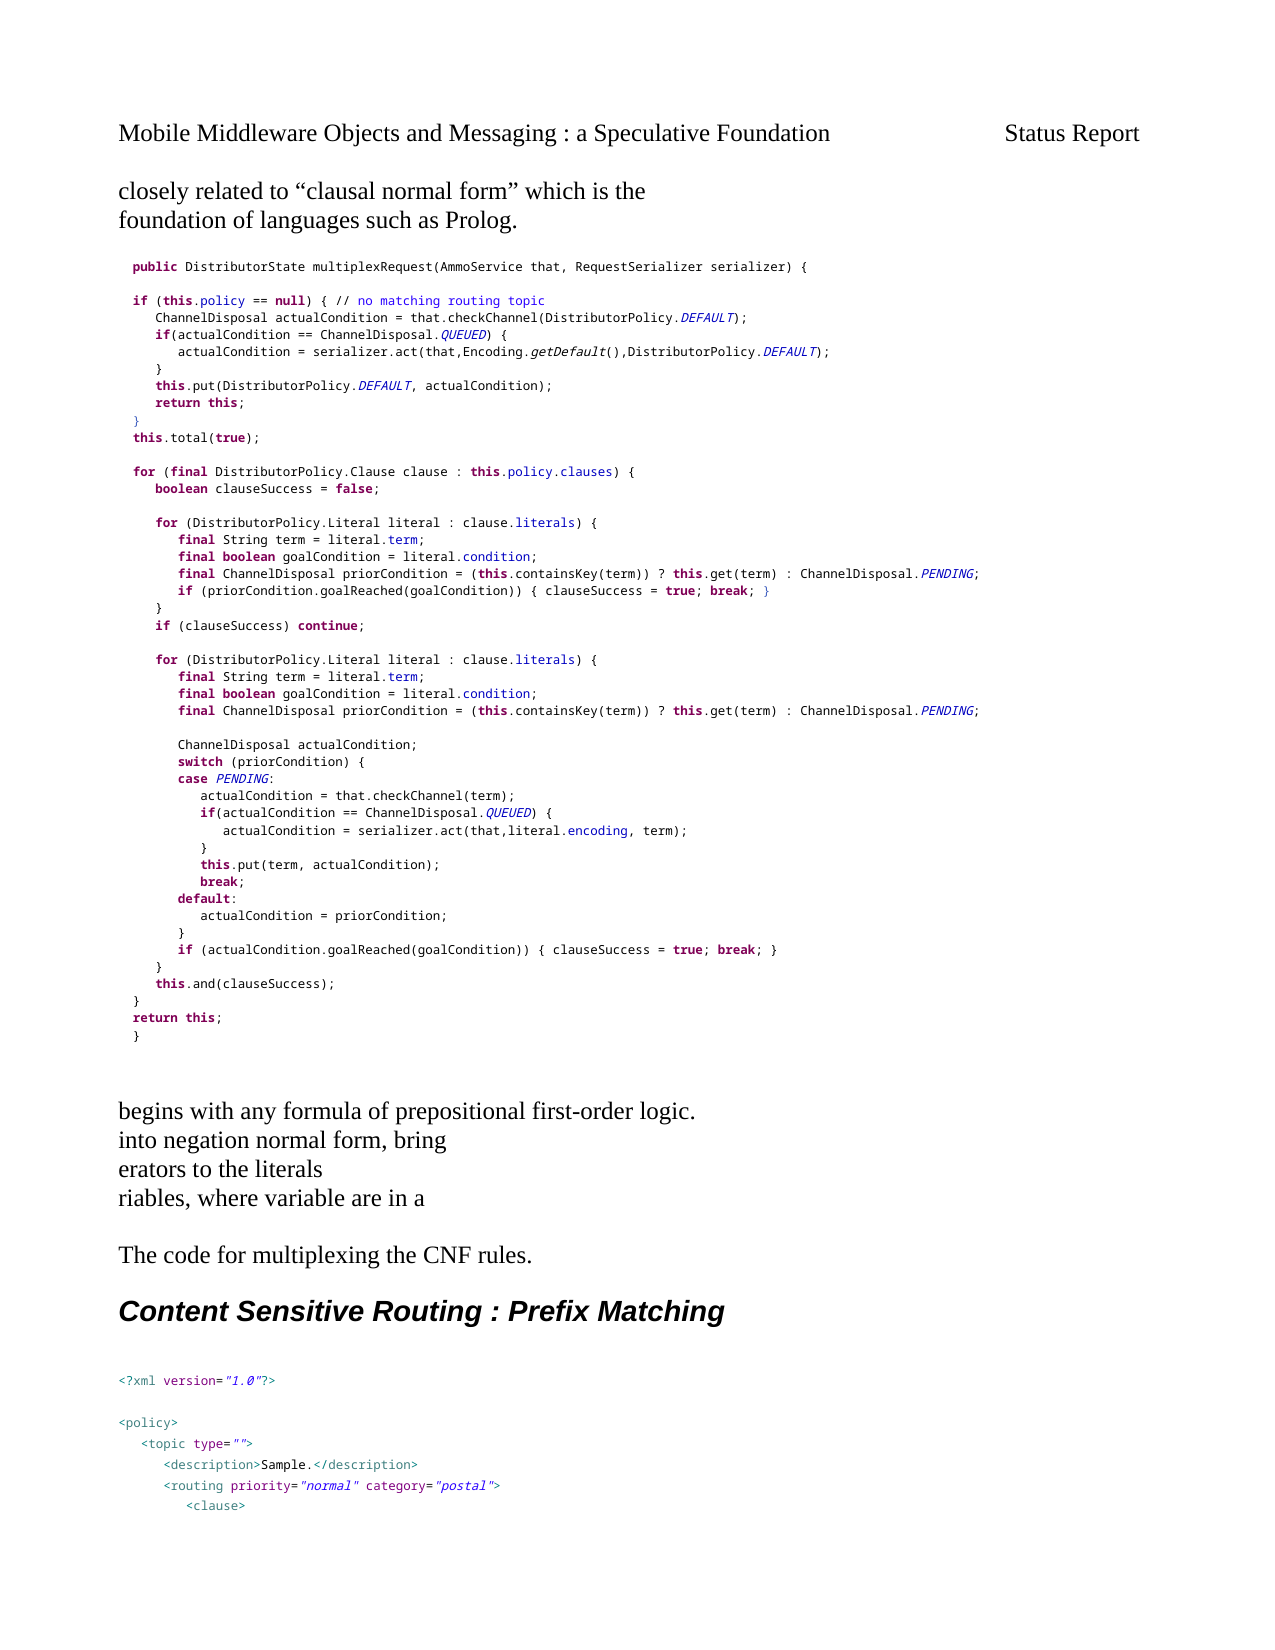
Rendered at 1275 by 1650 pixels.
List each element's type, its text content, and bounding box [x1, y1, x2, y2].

text <routing priority="normal" category="postal"> [118, 1473, 1157, 1494]
text erators to the literals [118, 1154, 1157, 1183]
text begins with any formula of prepositional first-order logic. [118, 1096, 1157, 1125]
text <clause> [118, 1494, 1157, 1514]
text <?xml version="1.0"?> [118, 1369, 1157, 1389]
text <description>Sample.</description> [118, 1452, 1157, 1473]
text <topic type=""> [118, 1431, 1157, 1452]
text into negation normal form, bring [118, 1125, 1157, 1154]
text riables, where variable are in a [118, 1183, 1157, 1211]
subtitle Content Sensitive Routing : Prefix Matching [118, 1294, 1157, 1327]
text foundation of languages such as Prolog. [118, 205, 1157, 234]
text <policy> [118, 1410, 1157, 1431]
text The code for multiplexing the CNF rules. [118, 1240, 1157, 1269]
text closely related to “clausal normal form” which is the [118, 176, 1157, 205]
